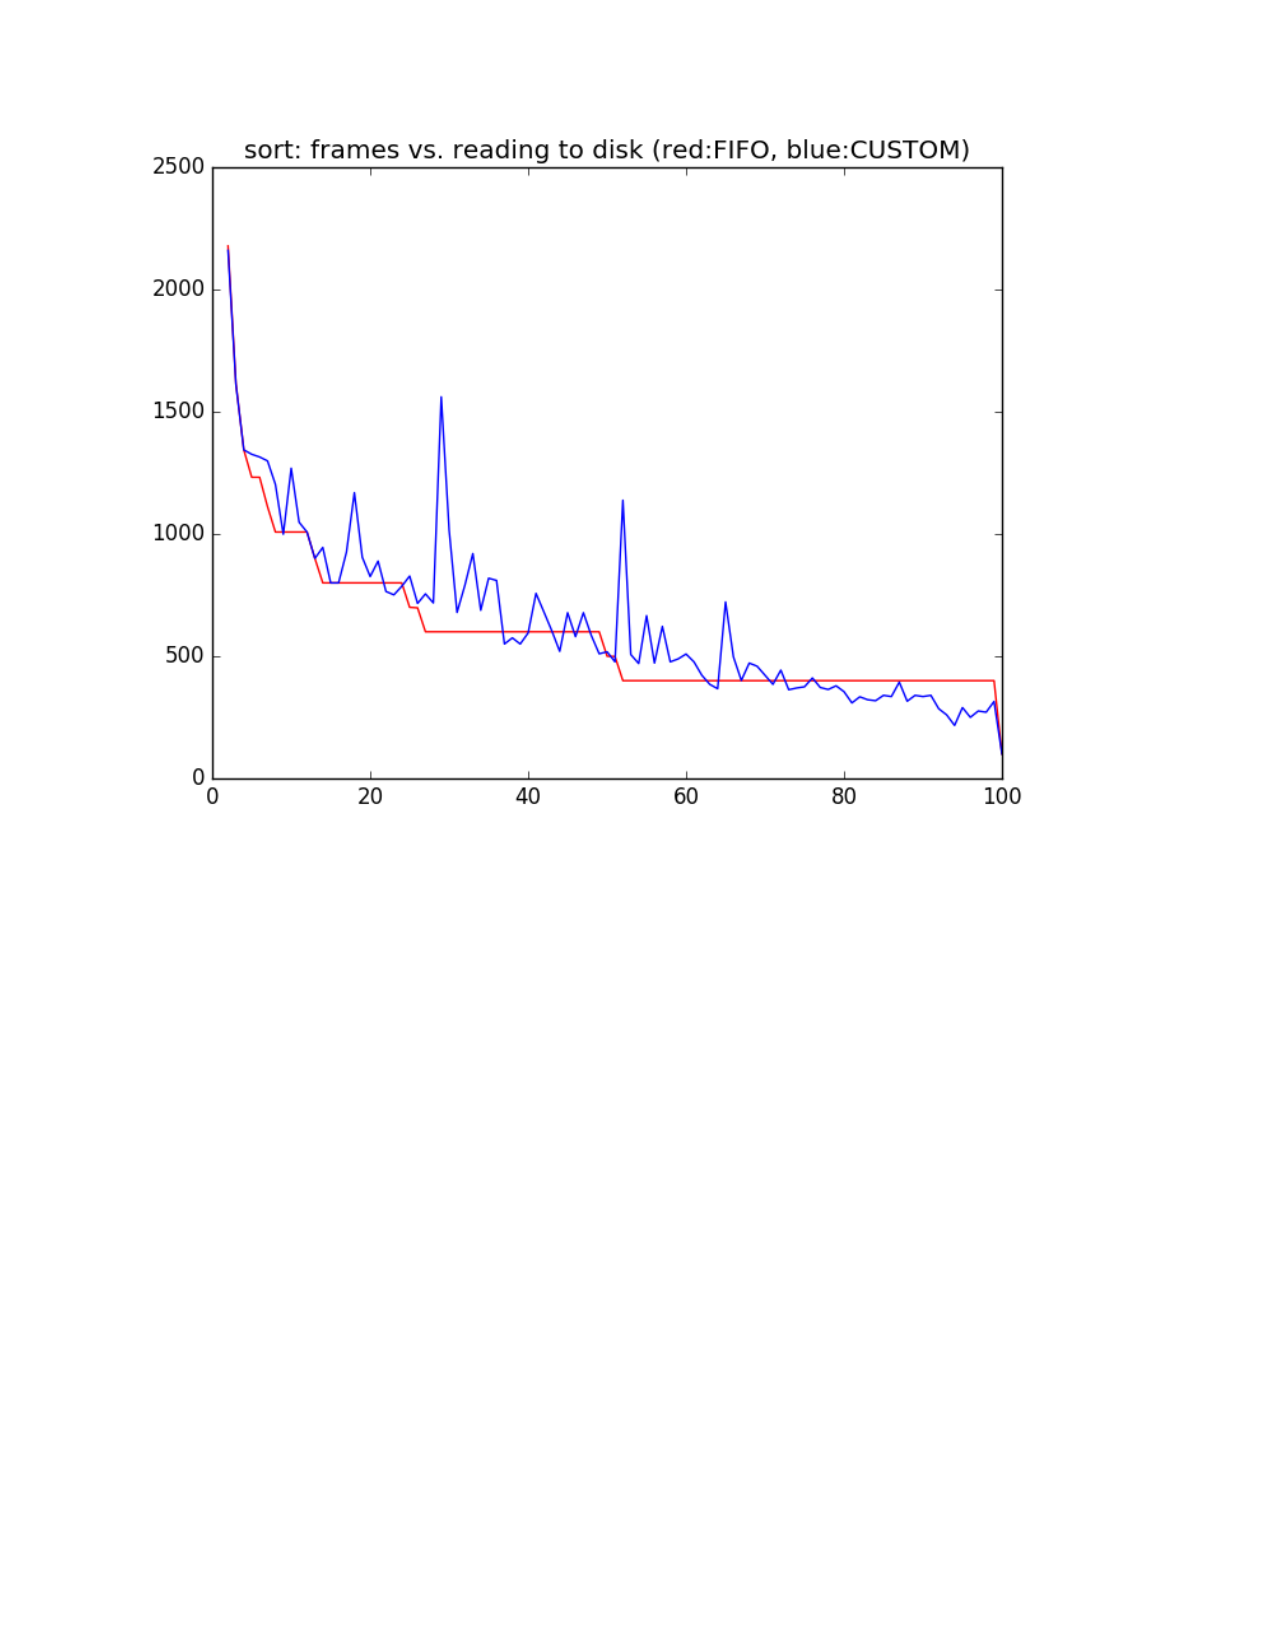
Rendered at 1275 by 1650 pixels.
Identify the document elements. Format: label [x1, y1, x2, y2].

picture [85, 91, 1104, 855]
